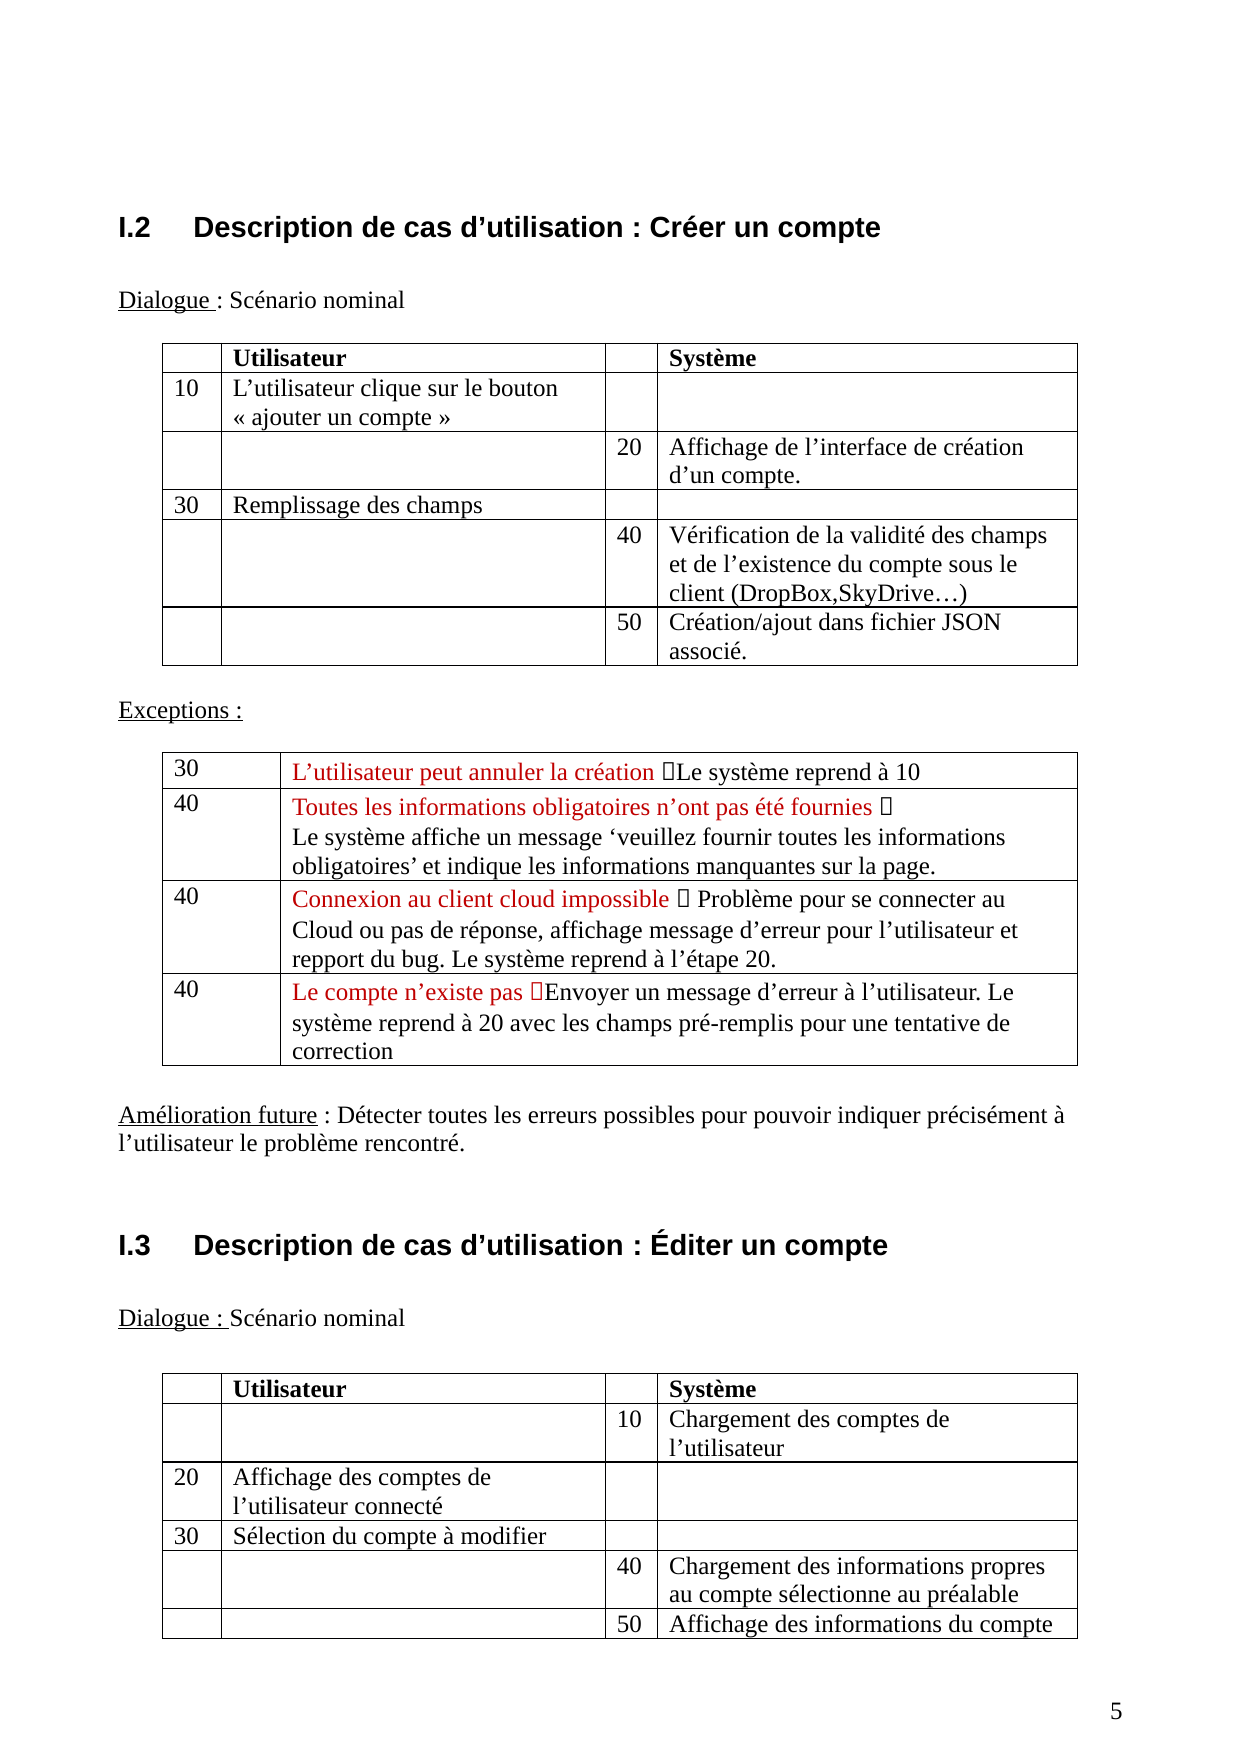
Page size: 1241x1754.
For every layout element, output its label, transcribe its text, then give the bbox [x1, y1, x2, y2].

table_cell Connexion au client cloud impossible  Problème pour se connecter au Cloud ou pas de réponse, affichage message d’erreur pour l’utilisateur et repport du bug. Le système reprend à l’étape 20. [281, 881, 1077, 973]
table_cell [163, 1609, 221, 1638]
table_cell 40 [163, 974, 280, 1065]
table_cell [222, 1404, 605, 1461]
table_cell 40 [163, 789, 280, 880]
table_cell Sélection du compte à modifier [222, 1521, 605, 1550]
table_cell [222, 1609, 605, 1638]
table_cell [658, 490, 1077, 519]
table_cell 10 [163, 373, 221, 431]
table_cell Chargement des comptes de l’utilisateur [658, 1404, 1077, 1461]
table_cell 10 [606, 1404, 657, 1461]
table_cell [606, 490, 657, 519]
text Exceptions : [118, 695, 1122, 723]
table_header 30 [163, 753, 280, 787]
table_cell 30 [163, 490, 221, 519]
table_cell Affichage des comptes de l’utilisateur connecté [222, 1463, 605, 1520]
table_cell [163, 1404, 221, 1461]
table_cell 40 [606, 1551, 657, 1608]
subtitle Description de cas d’utilisation : Créer un compte [118, 210, 1122, 244]
table_cell [606, 373, 657, 431]
table_cell [222, 1551, 605, 1608]
table_cell Le compte n’existe pas Envoyer un message d’erreur à l’utilisateur. Le système reprend à 20 avec les champs pré-remplis pour une tentative de correction [281, 974, 1077, 1065]
table_cell 40 [606, 520, 657, 606]
table_cell 20 [606, 432, 657, 489]
table_header L’utilisateur peut annuler la création Le système reprend à 10 [281, 753, 1077, 787]
table_cell L’utilisateur clique sur le bouton « ajouter un compte » [222, 373, 605, 431]
table_cell [222, 608, 605, 665]
table_cell [163, 432, 221, 489]
table_cell Affichage des informations du compte [658, 1609, 1077, 1638]
table_cell [222, 520, 605, 606]
table_cell [222, 432, 605, 489]
table_cell Chargement des informations propres au compte sélectionne au préalable [658, 1551, 1077, 1608]
table_header Système [658, 1374, 1077, 1403]
table_cell [163, 608, 221, 665]
subtitle Description de cas d’utilisation : Éditer un compte [118, 1228, 1122, 1262]
table_cell [658, 1463, 1077, 1520]
table_cell 50 [606, 1609, 657, 1638]
table_cell Affichage de l’interface de création d’un compte. [658, 432, 1077, 489]
table_header [163, 1374, 221, 1403]
table_cell Création/ajout dans fichier JSON associé. [658, 608, 1077, 665]
table_cell [658, 1521, 1077, 1550]
table_cell Remplissage des champs [222, 490, 605, 519]
table_cell 30 [163, 1521, 221, 1550]
table_cell 50 [606, 608, 657, 665]
table_header [606, 1374, 657, 1403]
table_cell [658, 373, 1077, 431]
table_header Système [658, 344, 1077, 372]
table_cell 20 [163, 1463, 221, 1520]
text Dialogue : Scénario nominal [118, 285, 1122, 314]
table_cell Toutes les informations obligatoires n’ont pas été fournies  Le système affiche un message ‘veuillez fournir toutes les informations obligatoires’ et indique les informations manquantes sur la page. [281, 789, 1077, 880]
text Amélioration future : Détecter toutes les erreurs possibles pour pouvoir indiquer précisément à l’utilisateur le problème rencontré. [118, 1100, 1122, 1157]
table_cell Vérification de la validité des champs et de l’existence du compte sous le client (DropBox,SkyDrive…) [658, 520, 1077, 606]
table_header [606, 344, 657, 372]
table_header Utilisateur [222, 1374, 605, 1403]
text Dialogue : Scénario nominal [118, 1303, 1122, 1332]
table_cell [163, 1551, 221, 1608]
table_header [163, 344, 221, 372]
table_cell [606, 1463, 657, 1520]
table_cell 40 [163, 881, 280, 973]
table_header Utilisateur [222, 344, 605, 372]
table_cell [606, 1521, 657, 1550]
table_cell [163, 520, 221, 606]
